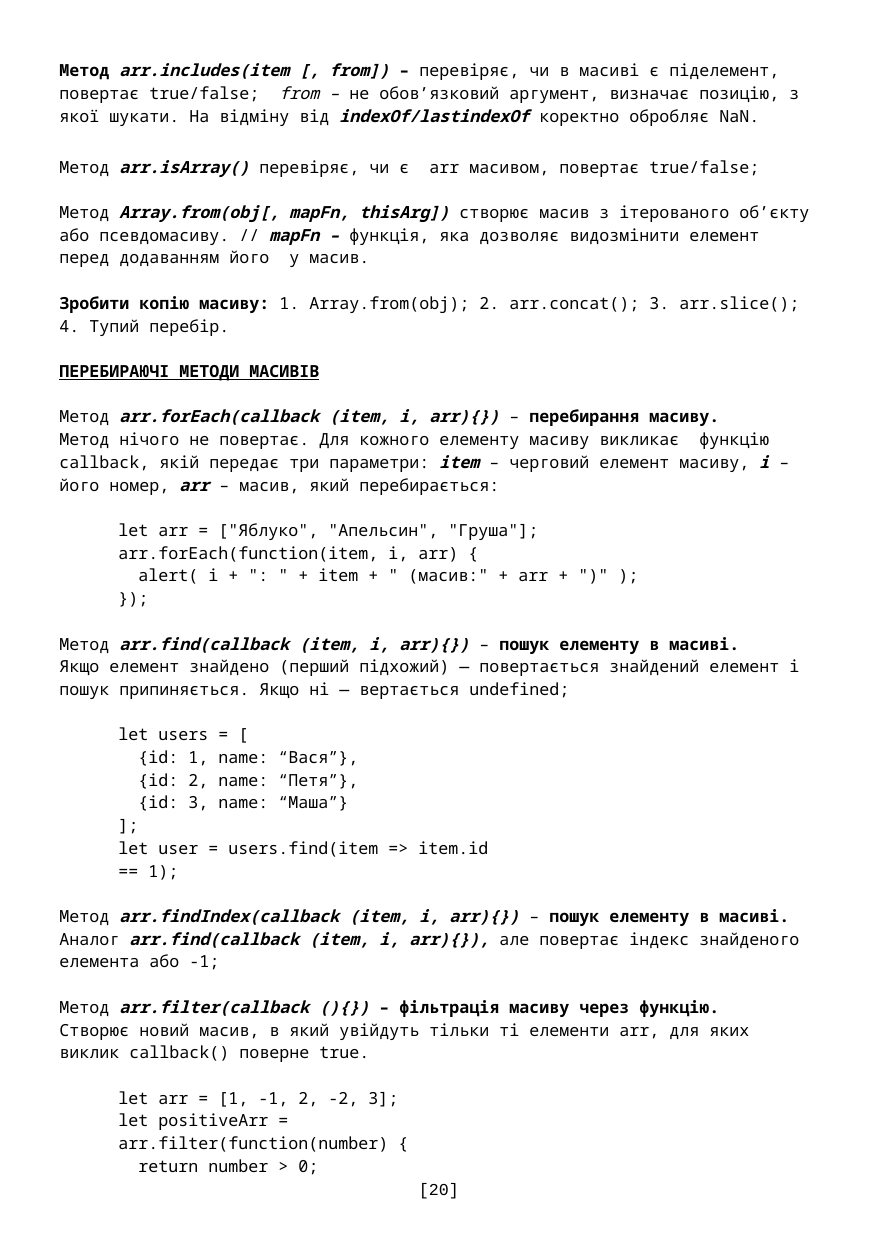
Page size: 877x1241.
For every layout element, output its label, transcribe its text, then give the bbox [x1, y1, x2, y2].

text Метод arr.filter(callback (){}) – фільтрація масиву через функцію. [59, 995, 818, 1018]
table_header [499, 723, 818, 882]
text let arr = ["Яблуко", "Апельсин", "Груша"]; [118, 518, 818, 541]
table_header let arr = [1, -1, 2, -2, 3]; let positiveArr = arr.filter(function(number) { return number > 0; [59, 1086, 499, 1177]
table_header let users = [ {id: 1, name: “Вася”}, {id: 2, name: “Петя”}, {id: 3, name: “Маша”} ]; let user = users.find(item => item.id == 1); [59, 723, 499, 882]
text Метод arr.find(callback (item, i, arr){}) – пошук елементу в масиві. [59, 632, 818, 655]
text arr.forEach(function(item, i, arr) { [118, 541, 818, 564]
text Метод Array.from(obj[, mapFn, thisArg]) створює масив з ітерованого об’єкту або псевдомасиву. // mapFn – функція, яка дозволяє видозмінити елемент перед додаванням його у масив. [59, 201, 818, 269]
text Метод arr.findIndex(callback (item, i, arr){}) – пошук елементу в масиві. [59, 904, 818, 927]
text Метод arr.isArray() перевіряє, чи є arr масивом, повертає true/false; [59, 155, 818, 178]
text Метод arr.includes(item [, from]) – перевіряє, чи в масиві є піделемент, повертає true/false; from – не обов’язковий аргумент, визначає позицію, з якої шукати. На відміну від indexOf/lastindexOf коректно обробляє NaN. [59, 59, 818, 127]
text ПЕРЕБИРАЮЧІ МЕТОДИ МАСИВІВ [59, 359, 818, 382]
text Створює новий масив, в який увійдуть тільки ті елементи arr, для яких виклик callback() поверне true. [59, 1018, 818, 1063]
table_header [499, 1086, 818, 1177]
text Зробити копію масиву: 1. Array.from(obj); 2. arr.concat(); 3. arr.slice(); 4. Тупий перебір. [59, 291, 818, 337]
text }); [118, 587, 818, 609]
text Метод arr.forEach(callback (item, i, arr){}) – перебирання масиву. [59, 405, 818, 428]
text Метод нічого не повертає. Для кожного елементу масиву викликає функцію callback, якій передає три параметри: item – черговий елемент масиву, i – його номер, arr – масив, який перебирається: [59, 428, 818, 496]
text alert( i + ": " + item + " (масив:" + arr + ")" ); [118, 564, 818, 587]
text Аналог arr.find(callback (item, i, arr){}), але повертає індекс знайденого елемента або -1; [59, 927, 818, 973]
text Якщо елемент знайдено (перший підхожий) — повертається знайдений елемент і пошук припиняється. Якщо ні — вертається undefined; [59, 655, 818, 700]
